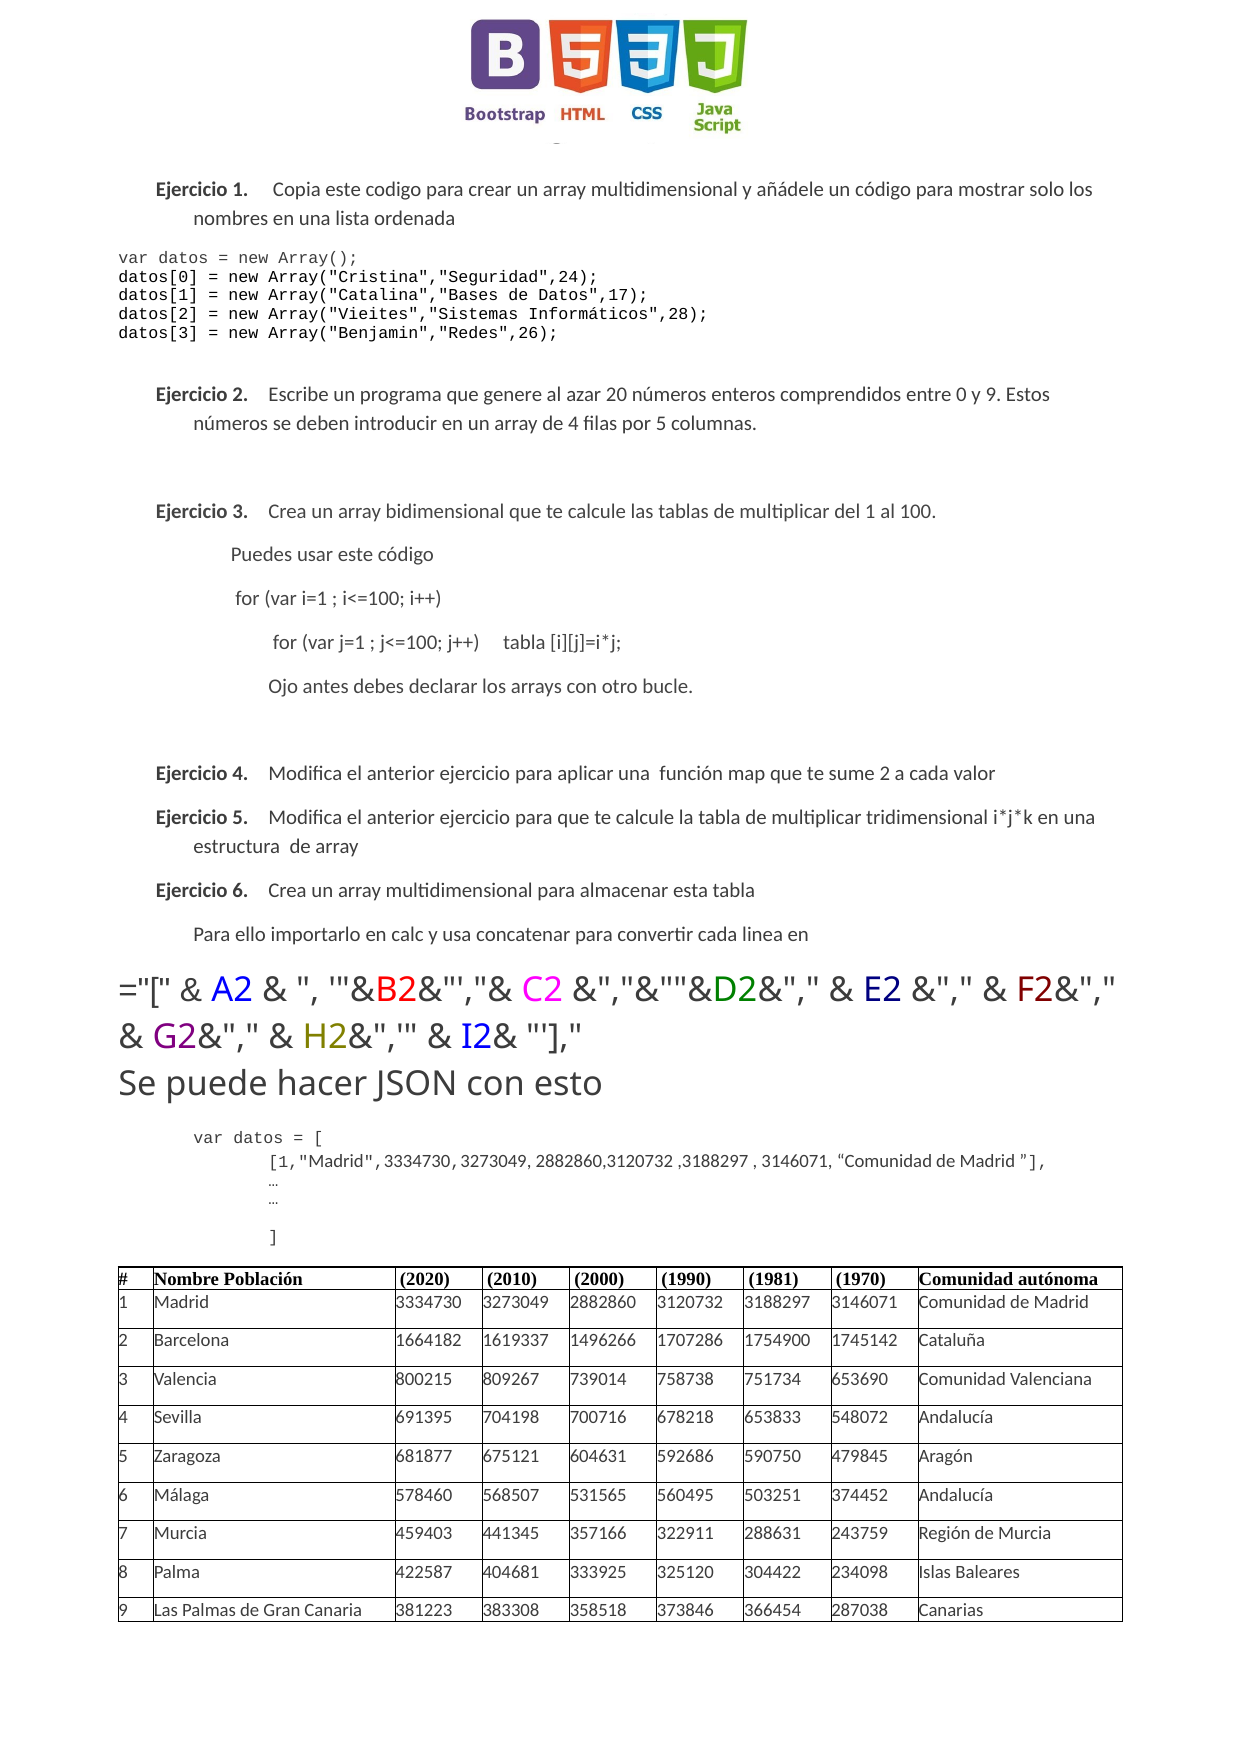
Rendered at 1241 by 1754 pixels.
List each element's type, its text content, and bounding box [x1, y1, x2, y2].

text datos[0] = new Array("Cristina","Seguridad",24); [118, 268, 1122, 287]
table_cell 287038 [832, 1598, 918, 1621]
table_cell 234098 [832, 1560, 918, 1597]
table_cell 691395 [396, 1406, 482, 1443]
list var datos = [ [156, 1130, 1122, 1149]
table_cell 459403 [396, 1521, 482, 1559]
list … [231, 1191, 1122, 1210]
table_cell 3 [119, 1367, 153, 1404]
list Modifica el anterior ejercicio para aplicar una función map que te sume 2 a cada valor [156, 760, 1122, 786]
text Se puede hacer JSON con esto [118, 1058, 1122, 1105]
table_cell 739014 [570, 1367, 656, 1404]
table_cell 1745142 [832, 1329, 918, 1366]
table_cell 3334730 [396, 1290, 482, 1327]
table_cell Murcia [154, 1521, 395, 1559]
table_header (2010) [483, 1268, 569, 1289]
table_cell 2882860 [570, 1290, 656, 1327]
table_cell Zaragoza [154, 1444, 395, 1482]
picture [456, 13, 756, 144]
table_cell Aragón [919, 1444, 1122, 1482]
table_cell Madrid [154, 1290, 395, 1327]
list for (var j=1 ; j<=100; j++) tabla [i][j]=i*j; [231, 629, 1122, 654]
table_cell 404681 [483, 1560, 569, 1597]
table_cell 751734 [744, 1367, 831, 1404]
table_cell Comunidad de Madrid [919, 1290, 1122, 1327]
table_header Nombre Población [154, 1268, 395, 1289]
table_cell Sevilla [154, 1406, 395, 1443]
table_cell 675121 [483, 1444, 569, 1482]
table_cell Canarias [919, 1598, 1122, 1621]
table_cell 604631 [570, 1444, 656, 1482]
table_cell 758738 [657, 1367, 743, 1404]
table_cell 548072 [832, 1406, 918, 1443]
table_cell 7 [119, 1521, 153, 1559]
table_cell 531565 [570, 1483, 656, 1520]
table_cell 4 [119, 1406, 153, 1443]
table_cell 383308 [483, 1598, 569, 1621]
list Puedes usar este código [193, 542, 1122, 567]
table_cell 700716 [570, 1406, 656, 1443]
list Crea un array bidimensional que te calcule las tablas de multiplicar del 1 al 100. [156, 498, 1122, 523]
list … [231, 1172, 1122, 1191]
table_cell 366454 [744, 1598, 831, 1621]
table_cell 6 [119, 1483, 153, 1520]
table_cell 5 [119, 1444, 153, 1482]
table_cell 503251 [744, 1483, 831, 1520]
table_cell 322911 [657, 1521, 743, 1559]
table_cell 333925 [570, 1560, 656, 1597]
table_cell 590750 [744, 1444, 831, 1482]
table_cell 373846 [657, 1598, 743, 1621]
table_cell 374452 [832, 1483, 918, 1520]
table_cell 800215 [396, 1367, 482, 1404]
table_cell Cataluña [919, 1329, 1122, 1366]
list Para ello importarlo en calc y usa concatenar para convertir cada linea en [156, 921, 1122, 946]
table_cell 1496266 [570, 1329, 656, 1366]
table_cell 2 [119, 1329, 153, 1366]
table_cell 3120732 [657, 1290, 743, 1327]
table_cell 3188297 [744, 1290, 831, 1327]
table_cell 381223 [396, 1598, 482, 1621]
table_cell Comunidad Valenciana [919, 1367, 1122, 1404]
table_cell 653833 [744, 1406, 831, 1443]
list Crea un array multidimensional para almacenar esta tabla [156, 877, 1122, 902]
table_cell Palma [154, 1560, 395, 1597]
table_cell 9 [119, 1598, 153, 1621]
table_cell 653690 [832, 1367, 918, 1404]
table_cell 681877 [396, 1444, 482, 1482]
table_cell 1 [119, 1290, 153, 1327]
table_cell 243759 [832, 1521, 918, 1559]
table_cell 568507 [483, 1483, 569, 1520]
table_cell 3273049 [483, 1290, 569, 1327]
table_cell 325120 [657, 1560, 743, 1597]
table_cell 288631 [744, 1521, 831, 1559]
table_header (1981) [744, 1268, 831, 1289]
list ] [231, 1210, 1122, 1247]
table_cell 560495 [657, 1483, 743, 1520]
text ="[" & A2 & ", '"&B2&"',"& C2 &","&""&D2&"," & E2 &"," & F2&"," & G2&"," & H2&",'" & I2& "']," [118, 964, 1122, 1058]
list Modifica el anterior ejercicio para que te calcule la tabla de multiplicar tridimensional i*j*k en una estructura de array [156, 804, 1122, 859]
table_cell 1707286 [657, 1329, 743, 1366]
table_header (1990) [657, 1268, 743, 1289]
list Escribe un programa que genere al azar 20 números enteros comprendidos entre 0 y 9. Estos números se deben introducir en un array de 4 filas por 5 columnas. [156, 381, 1122, 436]
table_cell Las Palmas de Gran Canaria [154, 1598, 395, 1621]
list Ojo antes debes declarar los arrays con otro bucle. [231, 673, 1122, 698]
table_cell 592686 [657, 1444, 743, 1482]
list [1,"Madrid",3334730,3273049, 2882860,3120732 ,3188297 , 3146071, “Comunidad de Madrid ”], [231, 1149, 1122, 1172]
table_cell 358518 [570, 1598, 656, 1621]
table_cell 704198 [483, 1406, 569, 1443]
table_cell 1619337 [483, 1329, 569, 1366]
table_cell Málaga [154, 1483, 395, 1520]
list for (var i=1 ; i<=100; i++) [193, 585, 1122, 611]
table_cell 1664182 [396, 1329, 482, 1366]
table_cell Andalucía [919, 1406, 1122, 1443]
table_cell 578460 [396, 1483, 482, 1520]
table_cell Islas Baleares [919, 1560, 1122, 1597]
table_cell 422587 [396, 1560, 482, 1597]
table_cell 1754900 [744, 1329, 831, 1366]
table_cell 479845 [832, 1444, 918, 1482]
table_header (2000) [570, 1268, 656, 1289]
table_cell 304422 [744, 1560, 831, 1597]
text var datos = new Array(); [118, 249, 1122, 268]
text datos[1] = new Array("Catalina","Bases de Datos",17); [118, 287, 1122, 306]
table_cell 357166 [570, 1521, 656, 1559]
table_cell 3146071 [832, 1290, 918, 1327]
table_cell 441345 [483, 1521, 569, 1559]
table_header (1970) [832, 1268, 918, 1289]
table_header # [119, 1268, 153, 1289]
table_cell 809267 [483, 1367, 569, 1404]
table_cell Valencia [154, 1367, 395, 1404]
text datos[3] = new Array("Benjamin","Redes",26); [118, 325, 1122, 343]
text datos[2] = new Array("Vieites","Sistemas Informáticos",28); [118, 306, 1122, 325]
list Copia este codigo para crear un array multidimensional y añádele un código para mostrar solo los nombres en una lista ordenada [156, 176, 1122, 231]
table_cell Región de Murcia [919, 1521, 1122, 1559]
table_cell Andalucía [919, 1483, 1122, 1520]
table_header Comunidad autónoma [919, 1268, 1122, 1289]
table_cell 678218 [657, 1406, 743, 1443]
table_cell Barcelona [154, 1329, 395, 1366]
table_cell 8 [119, 1560, 153, 1597]
table_header (2020) [396, 1268, 482, 1289]
